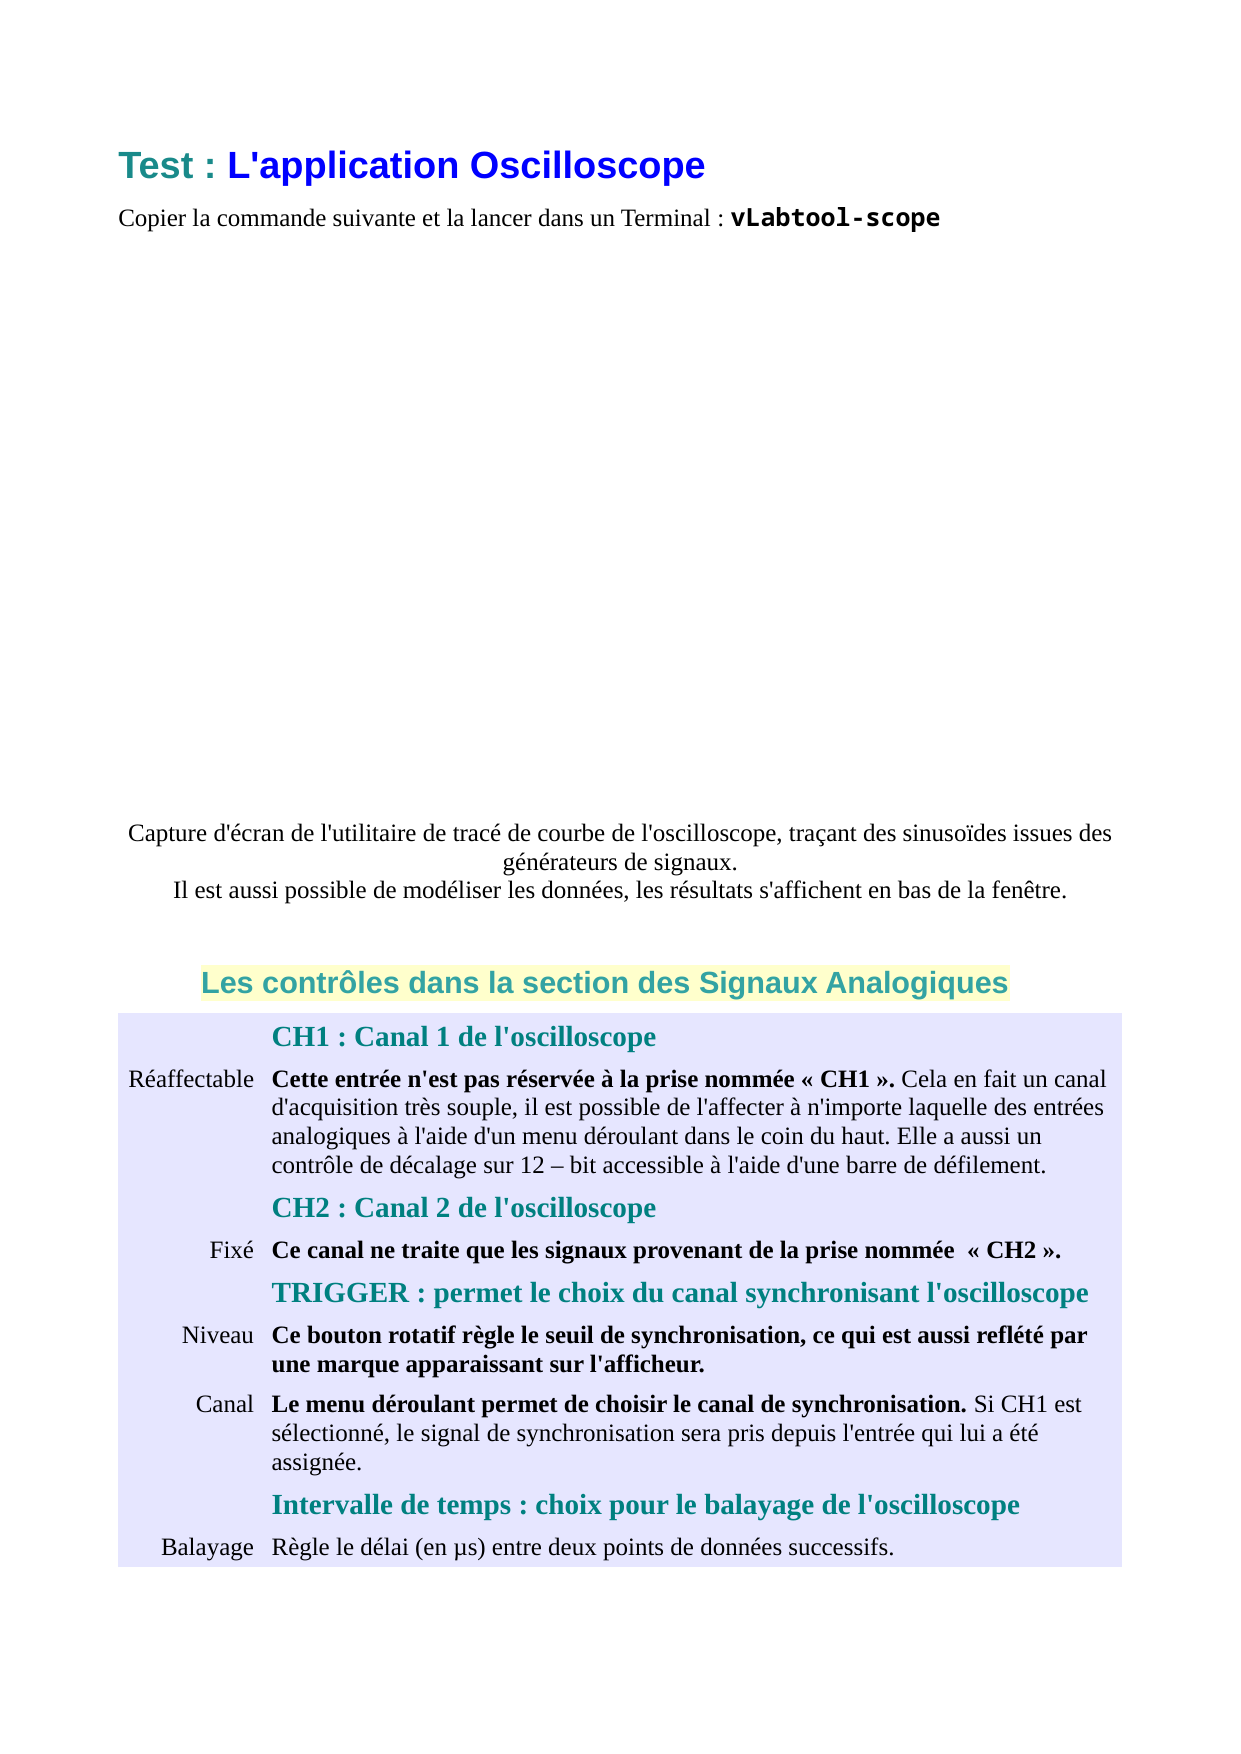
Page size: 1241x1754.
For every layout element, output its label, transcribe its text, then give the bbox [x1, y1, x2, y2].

table_header [118, 1013, 266, 1058]
text Il est aussi possible de modéliser les données, les résultats s'affichent en bas de la fenêtre. [118, 875, 1122, 904]
table_cell Ce bouton rotatif règle le seuil de synchronisation, ce qui est aussi reflété par une marque apparaissant sur l'afficheur. [266, 1315, 1122, 1384]
table_cell CH2 : Canal 2 de l'oscilloscope [266, 1185, 1122, 1229]
subtitle Les contrôles dans la section des Signaux Analogiques [1010, 965, 1122, 1001]
table_cell Réaffectable [118, 1058, 266, 1184]
table_cell [118, 1481, 266, 1526]
text Capture d'écran de l'utilitaire de tracé de courbe de l'oscilloscope, traçant des sinusoïdes issues des générateurs de signaux. [118, 255, 1122, 875]
table_cell Niveau [118, 1315, 266, 1384]
table_cell Canal [118, 1384, 266, 1481]
table_cell TRIGGER : permet le choix du canal synchronisant l'oscilloscope [266, 1270, 1122, 1315]
table_cell Le menu déroulant permet de choisir le canal de synchronisation. Si CH1 est sélectionné, le signal de synchronisation sera pris depuis l'entrée qui lui a été assignée. [266, 1384, 1122, 1481]
table_cell Règle le délai (en µs) entre deux points de données successifs. [266, 1526, 1122, 1567]
table_cell Cette entrée n'est pas réservée à la prise nommée « CH1 ». Cela en fait un canal d'acquisition très souple, il est possible de l'affecter à n'importe laquelle des entrées analogiques à l'aide d'un menu déroulant dans le coin du haut. Elle a aussi un contrôle de décalage sur 12 – bit accessible à l'aide d'une barre de défilement. [266, 1058, 1122, 1184]
table_header CH1 : Canal 1 de l'oscilloscope [266, 1013, 1122, 1058]
subtitle Test : L'application Oscilloscope [118, 143, 1122, 187]
text Copier la commande suivante et la lancer dans un Terminal : vLabtool-scope [118, 199, 1122, 233]
table_cell Fixé [118, 1230, 266, 1270]
table_cell Balayage [118, 1526, 266, 1567]
table_cell [118, 1185, 266, 1229]
table_cell [118, 1270, 266, 1315]
table_cell Intervalle de temps : choix pour le balayage de l'oscilloscope [266, 1481, 1122, 1526]
table_cell Ce canal ne traite que les signaux provenant de la prise nommée « CH2 ». [266, 1230, 1122, 1270]
